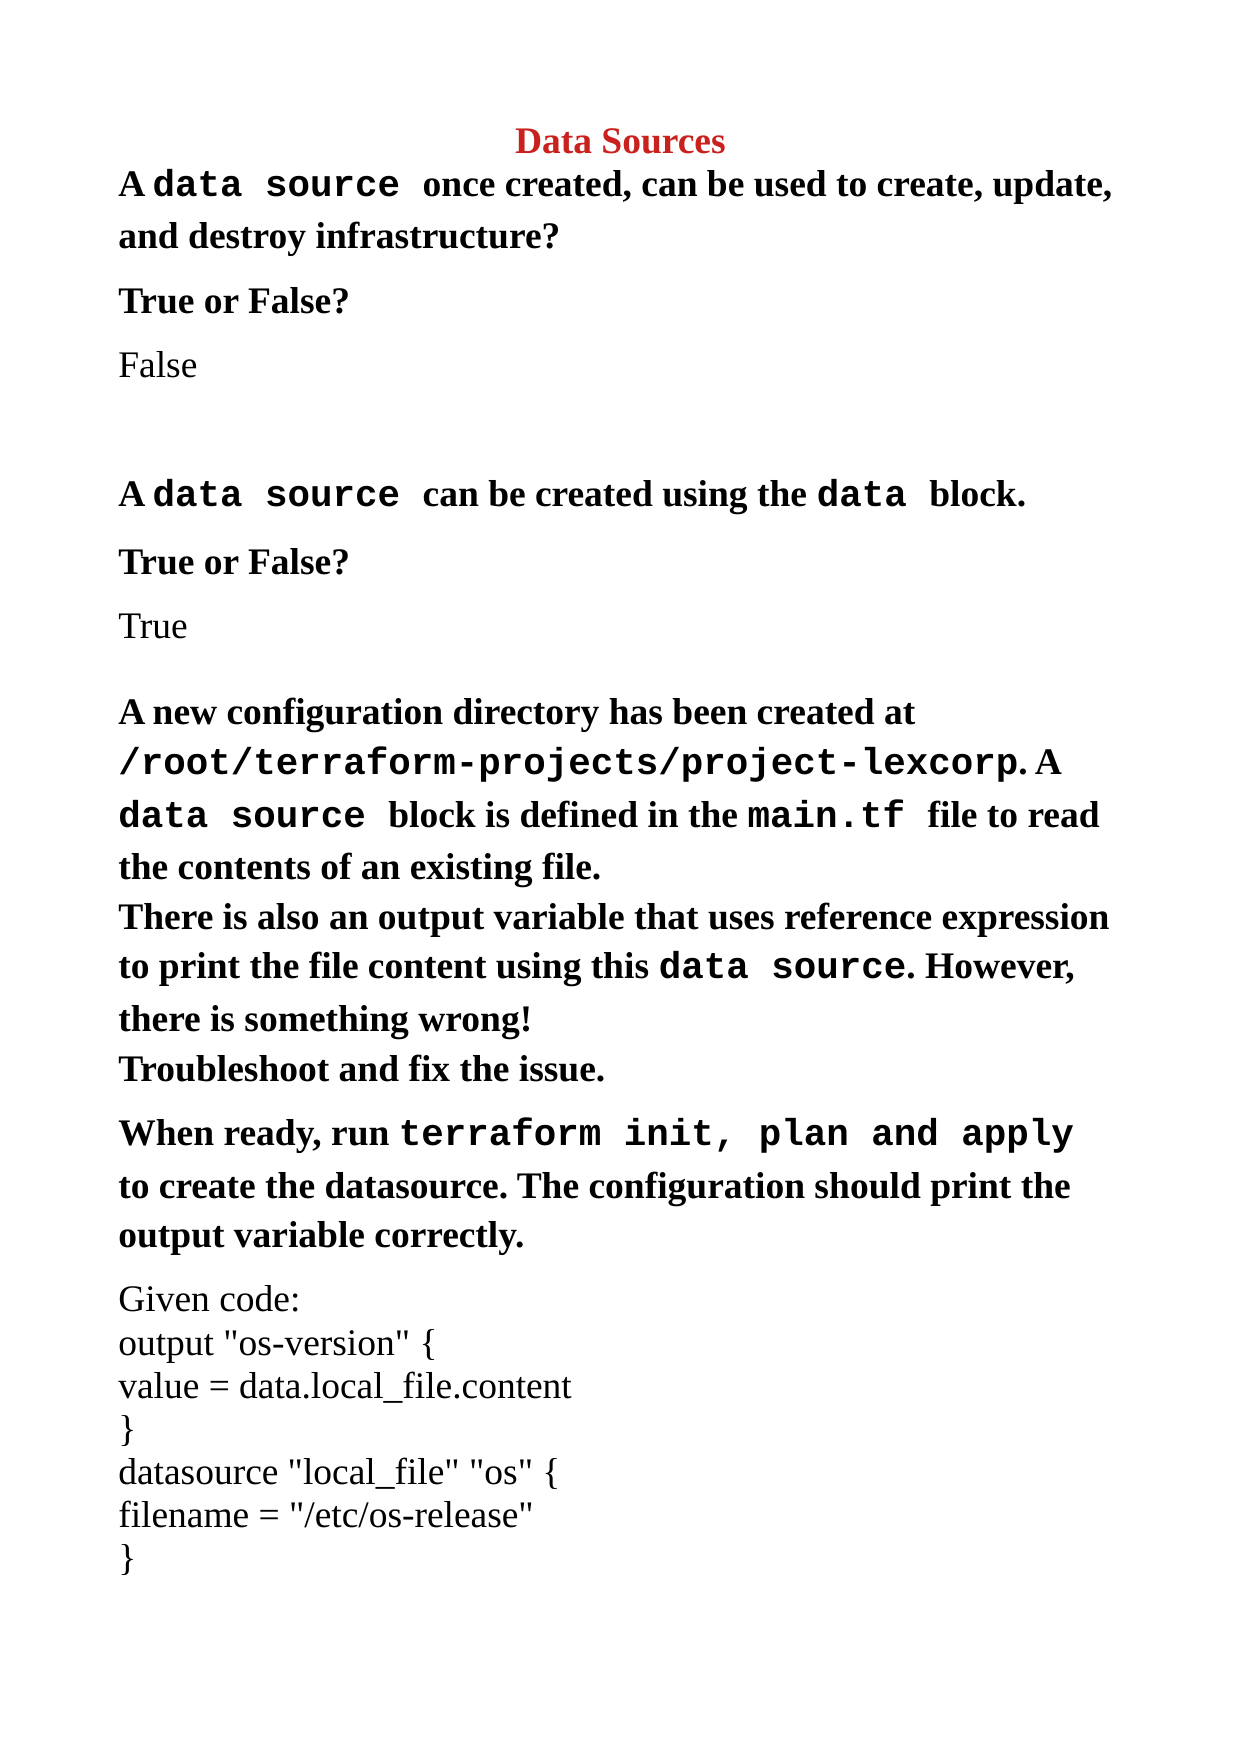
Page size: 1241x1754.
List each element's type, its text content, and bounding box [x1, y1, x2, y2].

text Given code: [118, 1277, 1122, 1320]
text filename = "/etc/os-release" [118, 1492, 1122, 1536]
text output "os-version" { [118, 1320, 1122, 1363]
text True [118, 603, 1122, 647]
text When ready, run terraform init, plan and apply to create the datasource. The configuration should print the output variable correctly. [118, 1110, 1122, 1256]
text True or False? [118, 539, 1122, 582]
text A data source can be created using the data block. [118, 472, 1122, 518]
text Data Sources [118, 118, 1122, 161]
text False [118, 342, 1122, 385]
text A data source once created, can be used to create, update, and destroy infrastructure? [118, 161, 1122, 257]
text True or False? [118, 278, 1122, 321]
text A new configuration directory has been created at /root/terraform-projects/project-lexcorp. A data source block is defined in the main.tf file to read the contents of an existing file. There is also an output variable that uses reference expression to print the file content using this data source. However, there is something wrong! Troubleshoot and fix the issue. [118, 690, 1122, 1089]
text } [118, 1406, 1122, 1449]
text value = data.local_file.content [118, 1363, 1122, 1406]
text } [118, 1536, 1122, 1579]
text datasource "local_file" "os" { [118, 1449, 1122, 1492]
